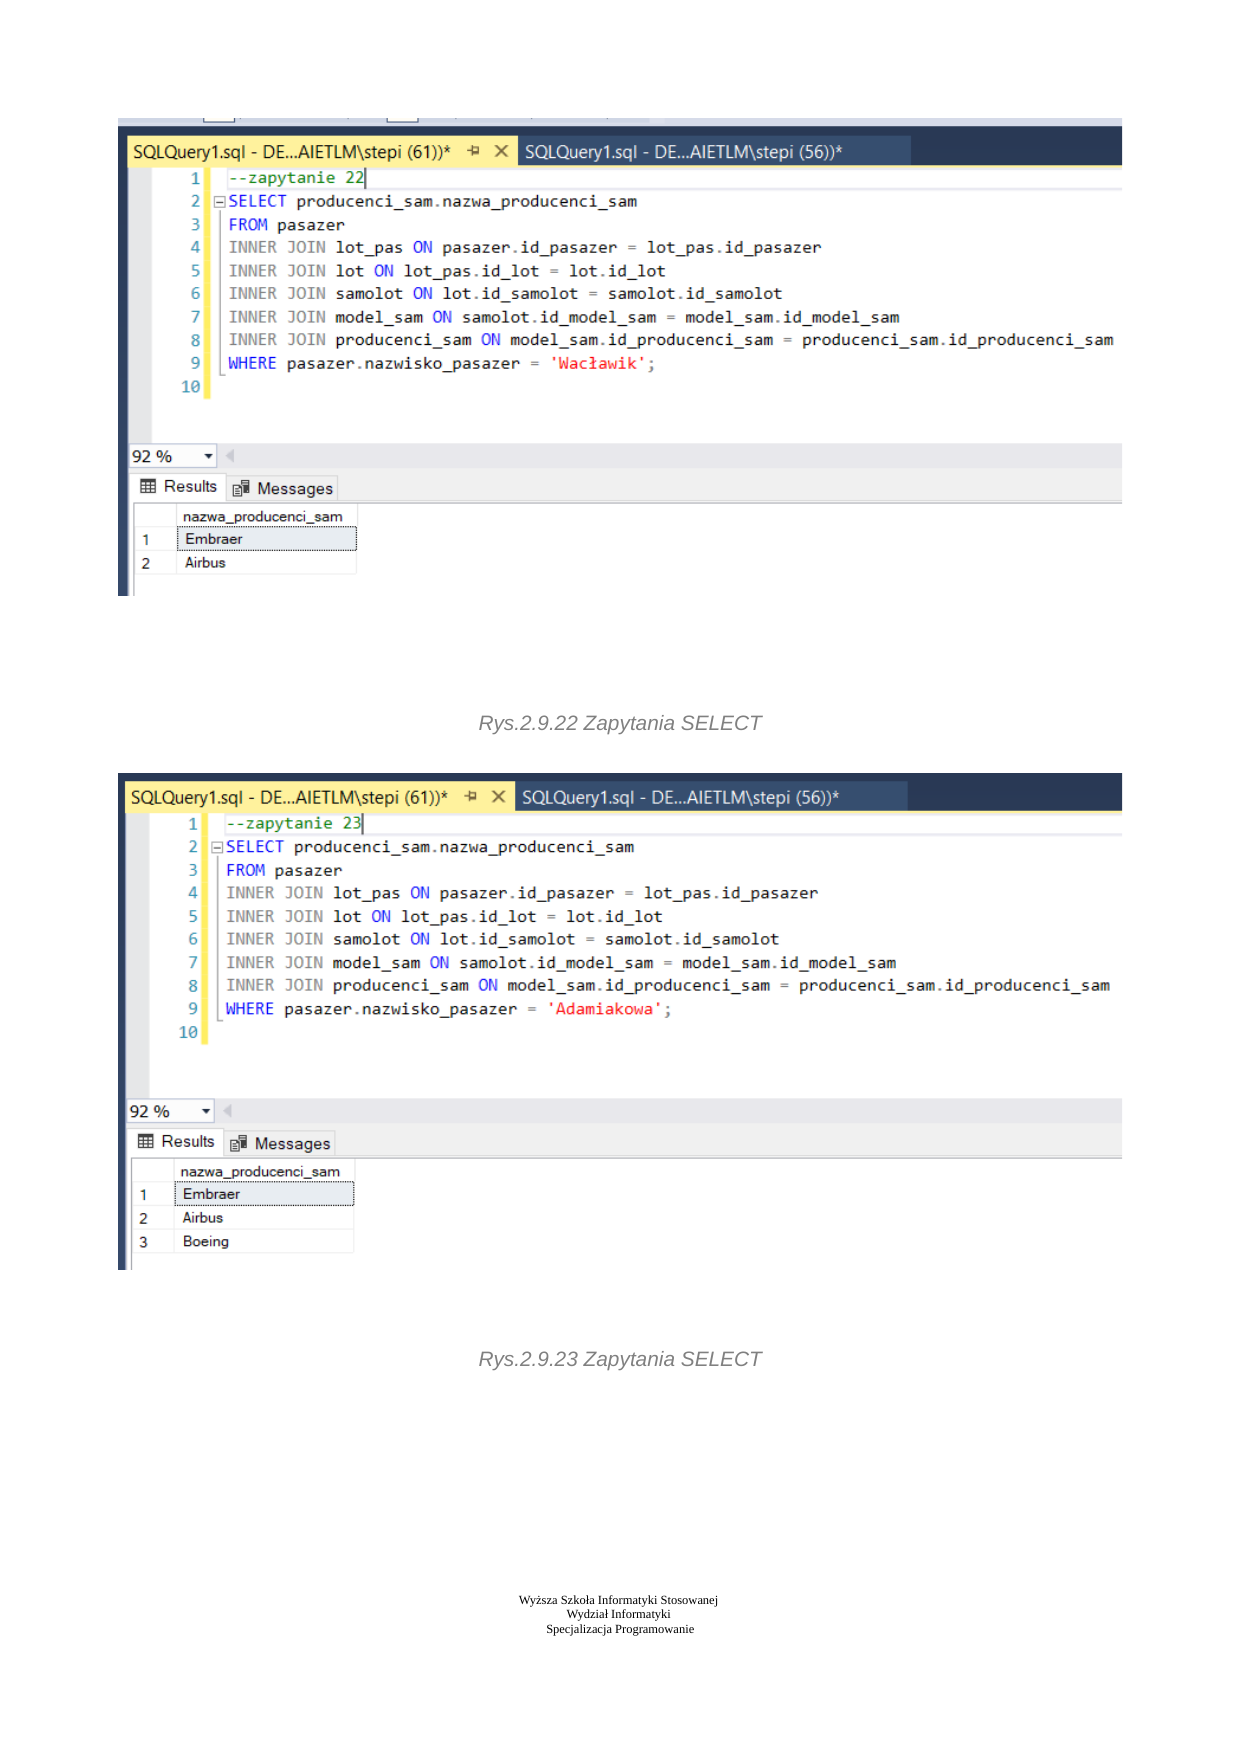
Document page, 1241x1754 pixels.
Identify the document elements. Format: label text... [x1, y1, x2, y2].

picture [118, 773, 1123, 1270]
picture [118, 118, 1123, 596]
text Rys.2.9.22 Zapytania SELECT [118, 711, 1122, 735]
text Rys.2.9.23 Zapytania SELECT [118, 1346, 1122, 1370]
